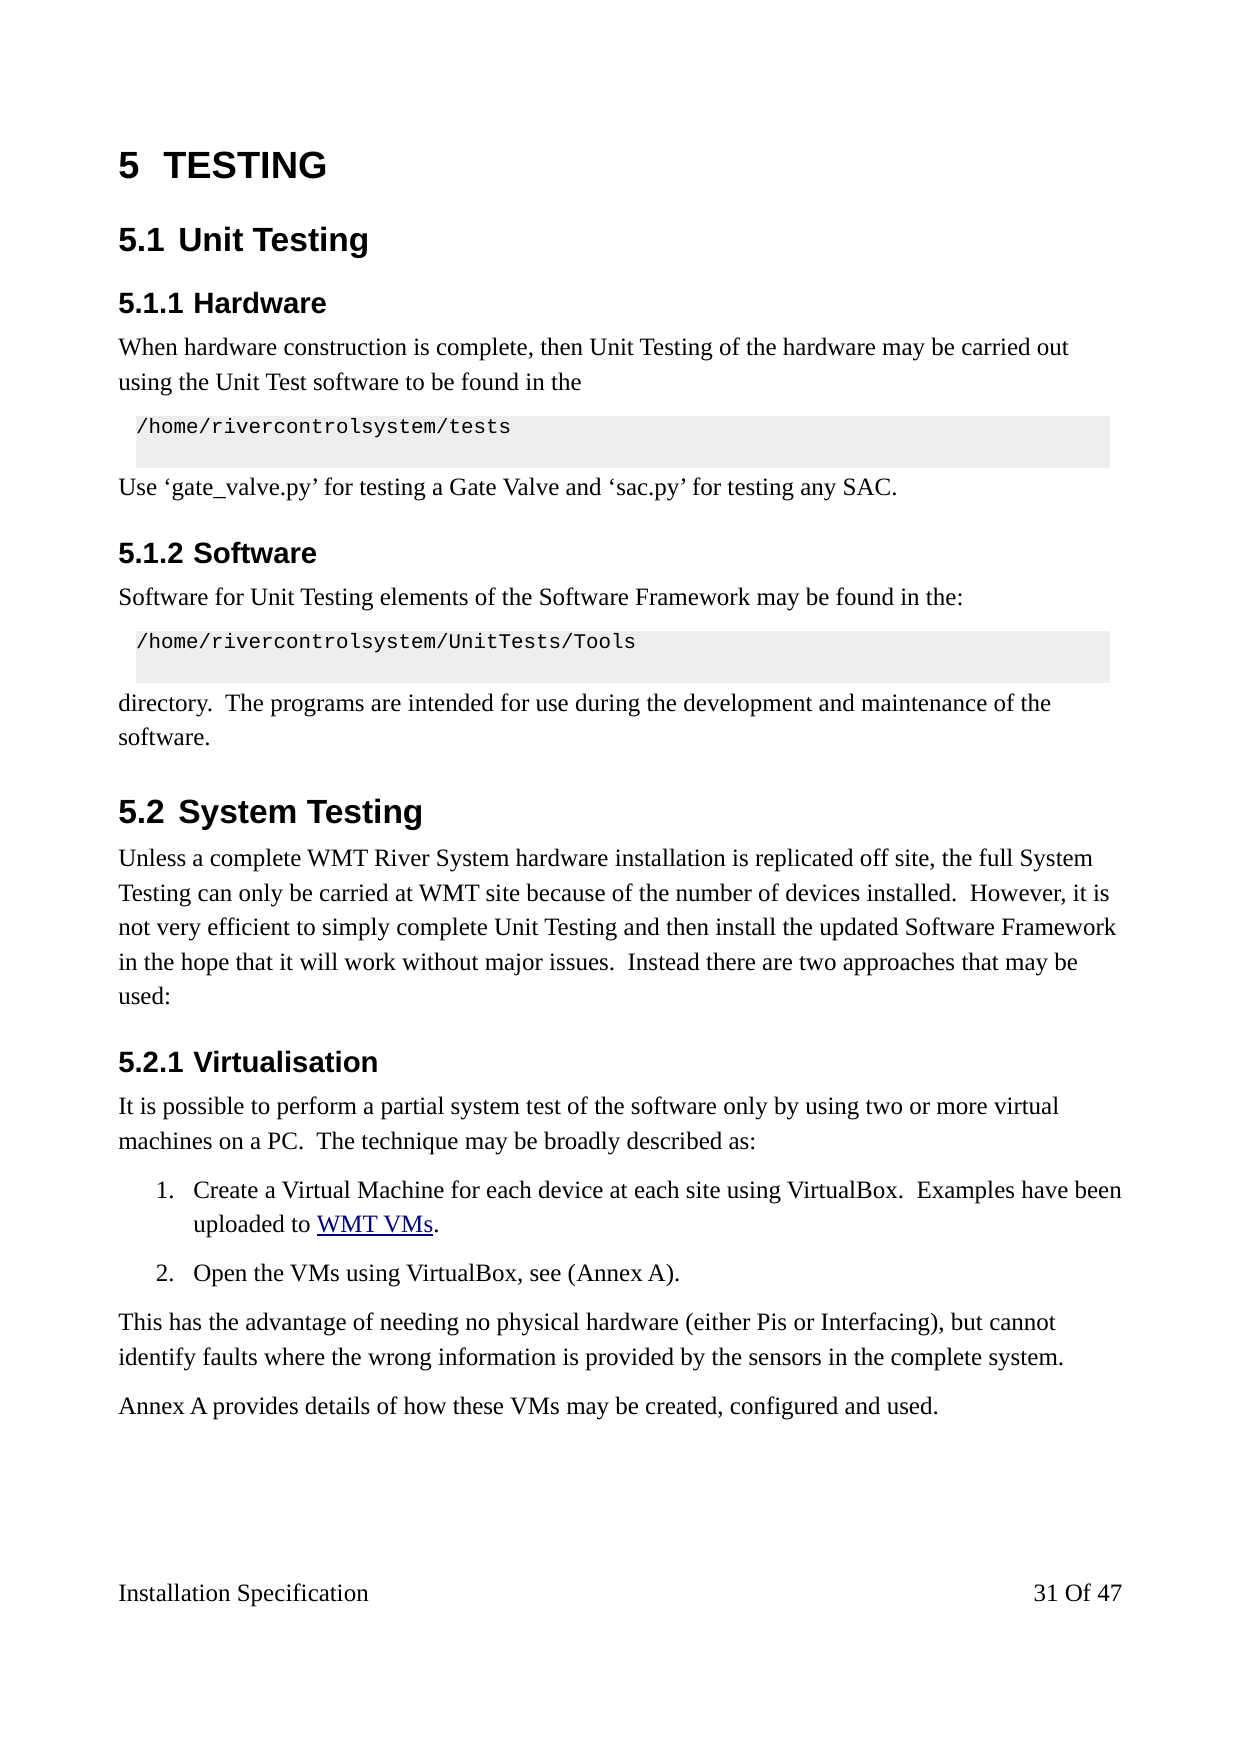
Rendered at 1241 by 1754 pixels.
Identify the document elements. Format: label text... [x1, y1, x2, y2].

subtitle System Testing [118, 792, 1122, 831]
text Unless a complete WMT River System hardware installation is replicated off site, the full System Testing can only be carried at WMT site because of the number of devices installed. However, it is not very efficient to simply complete Unit Testing and then install the updated Software Framework in the hope that it will work without major issues. Instead there are two approaches that may be used: [118, 843, 1122, 1010]
text /home/rivercontrolsystem/tests [136, 416, 1110, 439]
subtitle Software [118, 536, 1122, 570]
list Open the VMs using VirtualBox, see (Annex A). [156, 1258, 1122, 1287]
text When hardware construction is complete, then Unit Testing of the hardware may be carried out using the Unit Test software to be found in the [118, 332, 1122, 395]
text /home/rivercontrolsystem/UnitTests/Tools [136, 631, 1110, 655]
text It is possible to perform a partial system test of the software only by using two or more virtual machines on a PC. The technique may be broadly described as: [118, 1091, 1122, 1154]
text Annex A provides details of how these VMs may be created, configured and used. [118, 1391, 1122, 1420]
subtitle TESTING [118, 143, 1122, 187]
text Use ‘gate_valve.py’ for testing a Gate Valve and ‘sac.py’ for testing any SAC. [118, 472, 1122, 501]
subtitle Virtualisation [118, 1045, 1122, 1079]
subtitle Unit Testing [118, 220, 1122, 259]
text This has the advantage of needing no physical hardware (either Pis or Interfacing), but cannot identify faults where the wrong information is provided by the sensors in the complete system. [118, 1307, 1122, 1371]
list Create a Virtual Machine for each device at each site using VirtualBox. Examples have been uploaded to WMT VMs. [156, 1175, 1122, 1238]
subtitle Hardware [118, 286, 1122, 319]
text Software for Unit Testing elements of the Software Framework may be found in the: [118, 582, 1122, 611]
text directory. The programs are intended for use during the development and maintenance of the software. [118, 688, 1122, 751]
